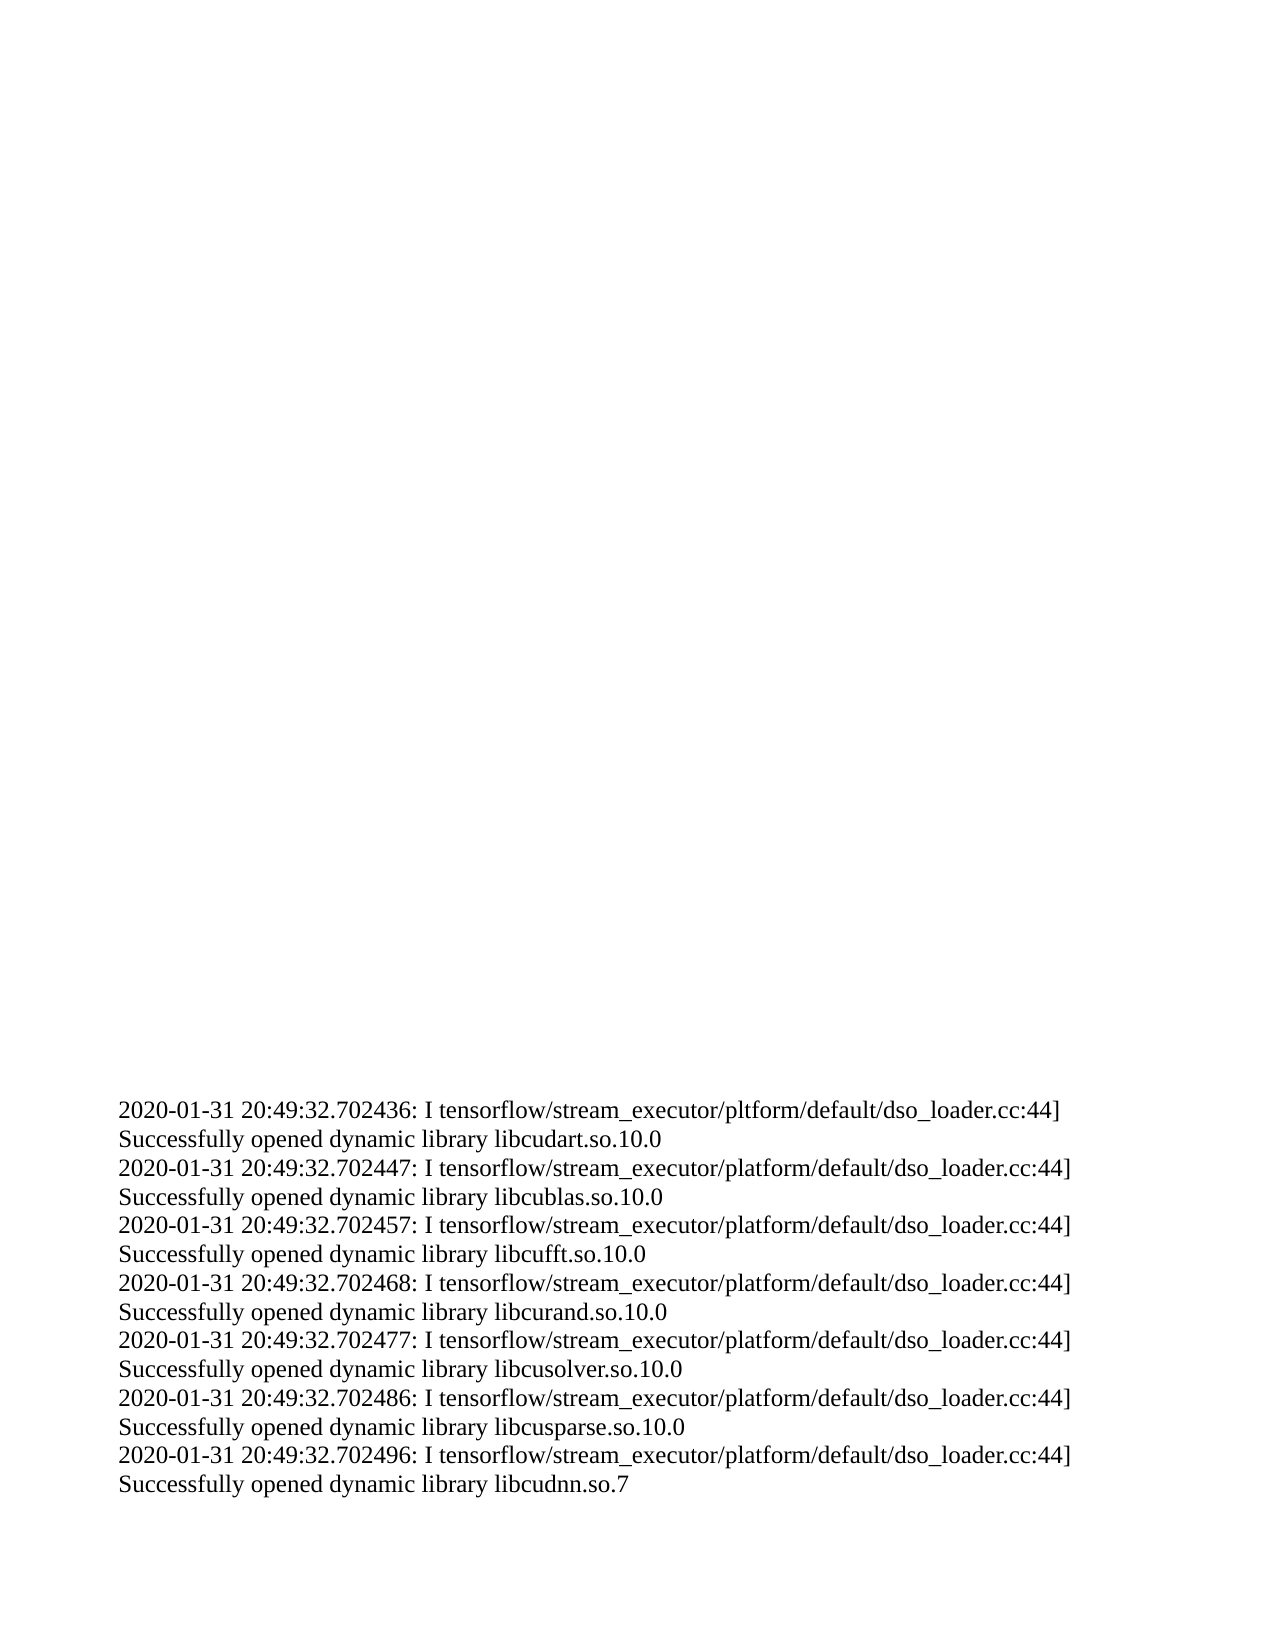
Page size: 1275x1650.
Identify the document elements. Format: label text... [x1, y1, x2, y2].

text 2020-01-31 20:49:32.702486: I tensorflow/stream_executor/platform/default/dso_loader.cc:44] Successfully opened dynamic library libcusparse.so.10.0 [118, 1383, 1157, 1441]
text 2020-01-31 20:49:32.702468: I tensorflow/stream_executor/platform/default/dso_loader.cc:44] Successfully opened dynamic library libcurand.so.10.0 [118, 1268, 1157, 1326]
text 2020-01-31 20:49:32.702477: I tensorflow/stream_executor/platform/default/dso_loader.cc:44] Successfully opened dynamic library libcusolver.so.10.0 [118, 1326, 1157, 1383]
text 2020-01-31 20:49:32.702436: I tensorflow/stream_executor/pltform/default/dso_loader.cc:44] Successfully opened dynamic library libcudart.so.10.0 [118, 1096, 1157, 1153]
text 2020-01-31 20:49:32.702496: I tensorflow/stream_executor/platform/default/dso_loader.cc:44] Successfully opened dynamic library libcudnn.so.7 [118, 1441, 1157, 1498]
text 2020-01-31 20:49:32.702457: I tensorflow/stream_executor/platform/default/dso_loader.cc:44] Successfully opened dynamic library libcufft.so.10.0 [118, 1211, 1157, 1268]
text 2020-01-31 20:49:32.702447: I tensorflow/stream_executor/platform/default/dso_loader.cc:44] Successfully opened dynamic library libcublas.so.10.0 [118, 1153, 1157, 1211]
